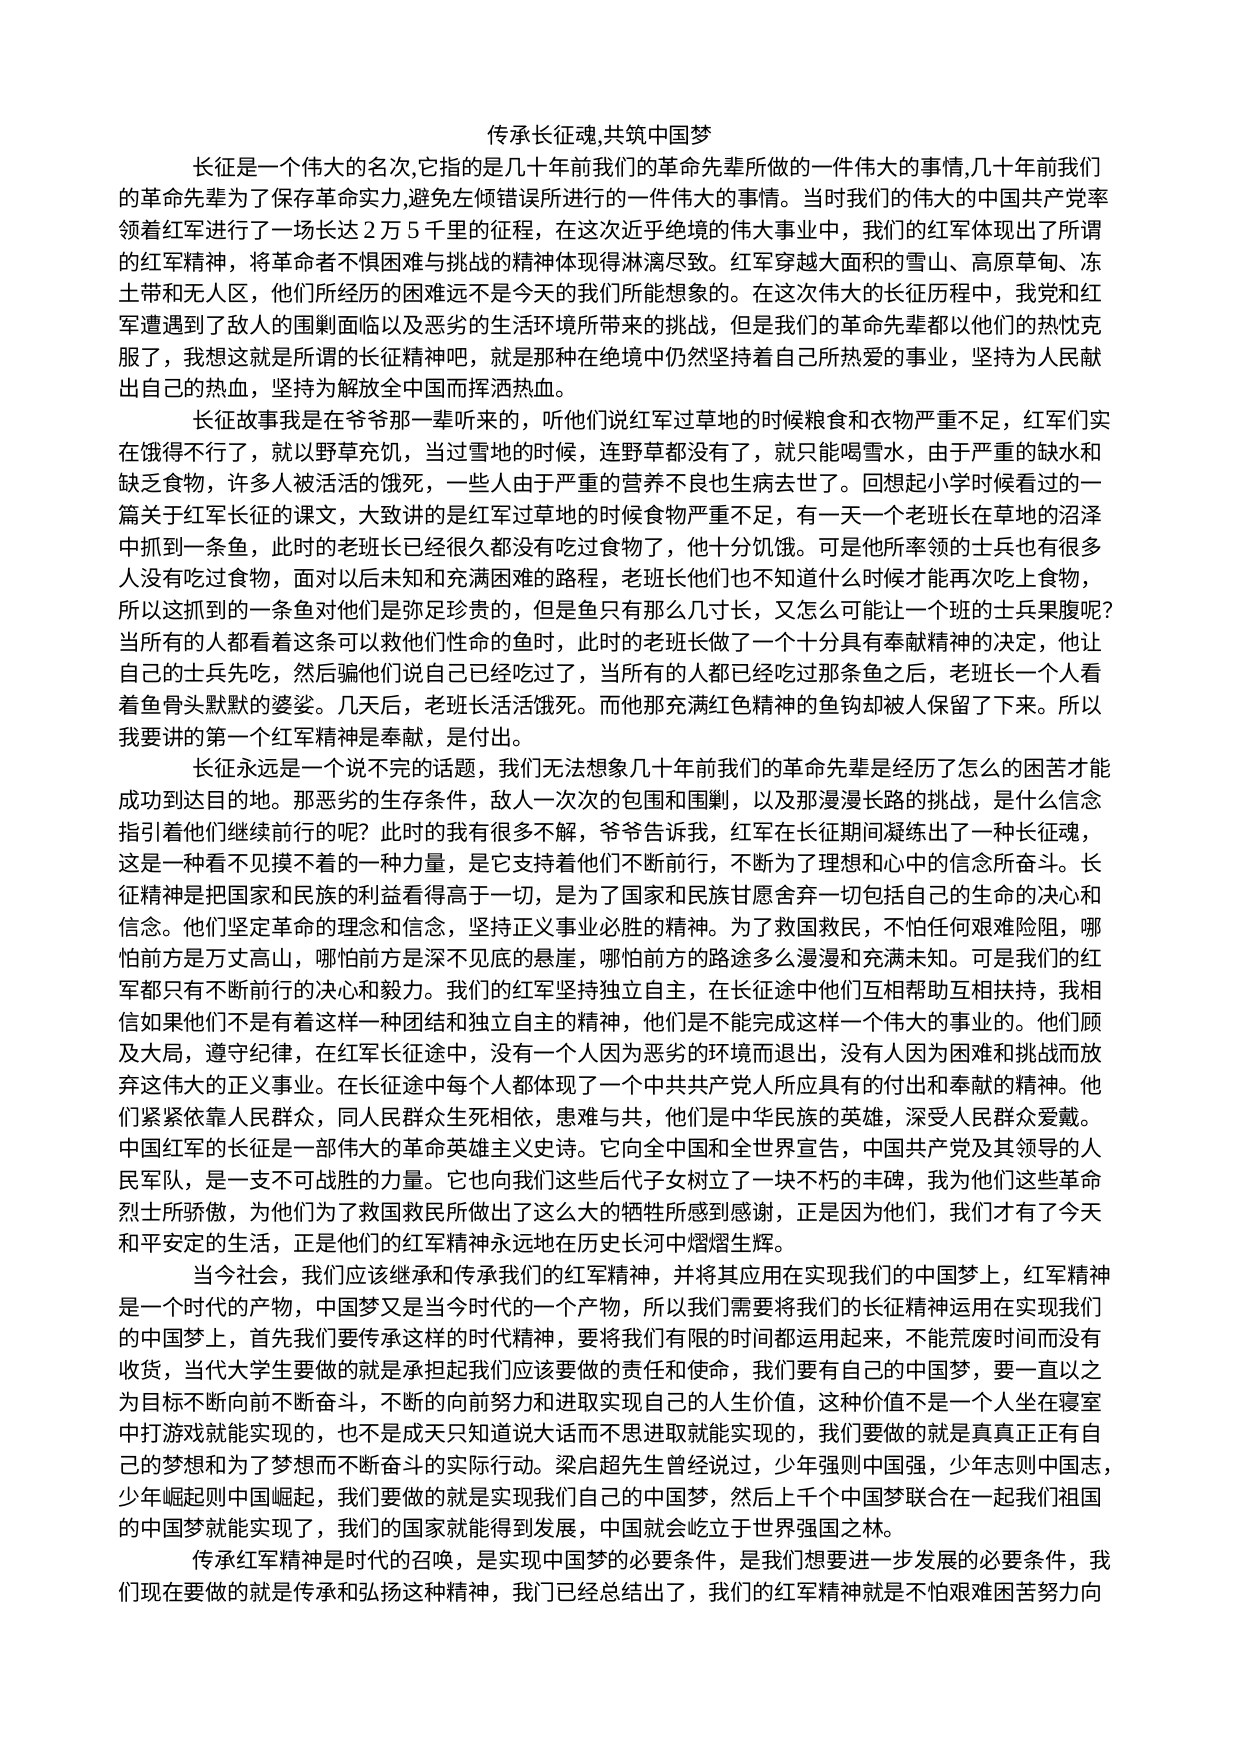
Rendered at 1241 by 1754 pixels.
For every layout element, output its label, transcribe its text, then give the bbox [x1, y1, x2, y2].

text 传承长征魂,共筑中国梦 [118, 118, 1122, 150]
text 传承红军精神是时代的召唤，是实现中国梦的必要条件，是我们想要进一步发展的必要条件，我们现在要做的就是传承和弘扬这种精神，我门已经总结出了，我们的红军精神就是不怕艰难困苦努力向 [118, 1543, 1122, 1606]
text 长征是一个伟大的名次,它指的是几十年前我们的革命先辈所做的一件伟大的事情,几十年前我们的革命先辈为了保存革命实力,避免左倾错误所进行的一件伟大的事情。当时我们的伟大的中国共产党率领着红军进行了一场长达2万5千里的征程，在这次近乎绝境的伟大事业中，我们的红军体现出了所谓的红军精神，将革命者不惧困难与挑战的精神体现得淋漓尽致。红军穿越大面积的雪山、高原草甸、冻土带和无人区，他们所经历的困难远不是今天的我们所能想象的。在这次伟大的长征历程中，我党和红军遭遇到了敌人的围剿面临以及恶劣的生活环境所带来的挑战，但是我们的革命先辈都以他们的热忱克服了，我想这就是所谓的长征精神吧，就是那种在绝境中仍然坚持着自己所热爱的事业，坚持为人民献出自己的热血，坚持为解放全中国而挥洒热血。 [118, 150, 1122, 403]
text 长征故事我是在爷爷那一辈听来的，听他们说红军过草地的时候粮食和衣物严重不足，红军们实在饿得不行了，就以野草充饥，当过雪地的时候，连野草都没有了，就只能喝雪水，由于严重的缺水和缺乏食物，许多人被活活的饿死，一些人由于严重的营养不良也生病去世了。回想起小学时候看过的一篇关于红军长征的课文，大致讲的是红军过草地的时候食物严重不足，有一天一个老班长在草地的沼泽中抓到一条鱼，此时的老班长已经很久都没有吃过食物了，他十分饥饿。可是他所率领的士兵也有很多人没有吃过食物，面对以后未知和充满困难的路程，老班长他们也不知道什么时候才能再次吃上食物，所以这抓到的一条鱼对他们是弥足珍贵的，但是鱼只有那么几寸长，又怎么可能让一个班的士兵果腹呢？当所有的人都看着这条可以救他们性命的鱼时，此时的老班长做了一个十分具有奉献精神的决定，他让自己的士兵先吃，然后骗他们说自己已经吃过了，当所有的人都已经吃过那条鱼之后，老班长一个人看着鱼骨头默默的婆娑。几天后，老班长活活饿死。而他那充满红色精神的鱼钩却被人保留了下来。所以我要讲的第一个红军精神是奉献，是付出。 [118, 403, 1122, 751]
text 当今社会，我们应该继承和传承我们的红军精神，并将其应用在实现我们的中国梦上，红军精神是一个时代的产物，中国梦又是当今时代的一个产物，所以我们需要将我们的长征精神运用在实现我们的中国梦上，首先我们要传承这样的时代精神，要将我们有限的时间都运用起来，不能荒废时间而没有收货，当代大学生要做的就是承担起我们应该要做的责任和使命，我们要有自己的中国梦，要一直以之为目标不断向前不断奋斗，不断的向前努力和进取实现自己的人生价值，这种价值不是一个人坐在寝室中打游戏就能实现的，也不是成天只知道说大话而不思进取就能实现的，我们要做的就是真真正正有自己的梦想和为了梦想而不断奋斗的实际行动。梁启超先生曾经说过，少年强则中国强，少年志则中国志，少年崛起则中国崛起，我们要做的就是实现我们自己的中国梦，然后上千个中国梦联合在一起我们祖国的中国梦就能实现了，我们的国家就能得到发展，中国就会屹立于世界强国之林。 [118, 1258, 1122, 1543]
text 长征永远是一个说不完的话题，我们无法想象几十年前我们的革命先辈是经历了怎么的困苦才能成功到达目的地。那恶劣的生存条件，敌人一次次的包围和围剿，以及那漫漫长路的挑战，是什么信念指引着他们继续前行的呢？此时的我有很多不解，爷爷告诉我，红军在长征期间凝练出了一种长征魂，这是一种看不见摸不着的一种力量，是它支持着他们不断前行，不断为了理想和心中的信念所奋斗。长征精神是把国家和民族的利益看得高于一切，是为了国家和民族甘愿舍弃一切包括自己的生命的决心和信念。他们坚定革命的理念和信念，坚持正义事业必胜的精神。为了救国救民，不怕任何艰难险阻，哪怕前方是万丈高山，哪怕前方是深不见底的悬崖，哪怕前方的路途多么漫漫和充满未知。可是我们的红军都只有不断前行的决心和毅力。我们的红军坚持独立自主，在长征途中他们互相帮助互相扶持，我相信如果他们不是有着这样一种团结和独立自主的精神，他们是不能完成这样一个伟大的事业的。他们顾及大局，遵守纪律，在红军长征途中，没有一个人因为恶劣的环境而退出，没有人因为困难和挑战而放弃这伟大的正义事业。在长征途中每个人都体现了一个中共共产党人所应具有的付出和奉献的精神。他们紧紧依靠人民群众，同人民群众生死相依，患难与共，他们是中华民族的英雄，深受人民群众爱戴。中国红军的长征是一部伟大的革命英雄主义史诗。它向全中国和全世界宣告，中国共产党及其领导的人民军队，是一支不可战胜的力量。它也向我们这些后代子女树立了一块不朽的丰碑，我为他们这些革命烈士所骄傲，为他们为了救国救民所做出了这么大的牺牲所感到感谢，正是因为他们，我们才有了今天和平安定的生活，正是他们的红军精神永远地在历史长河中熠熠生辉。 [118, 751, 1122, 1258]
